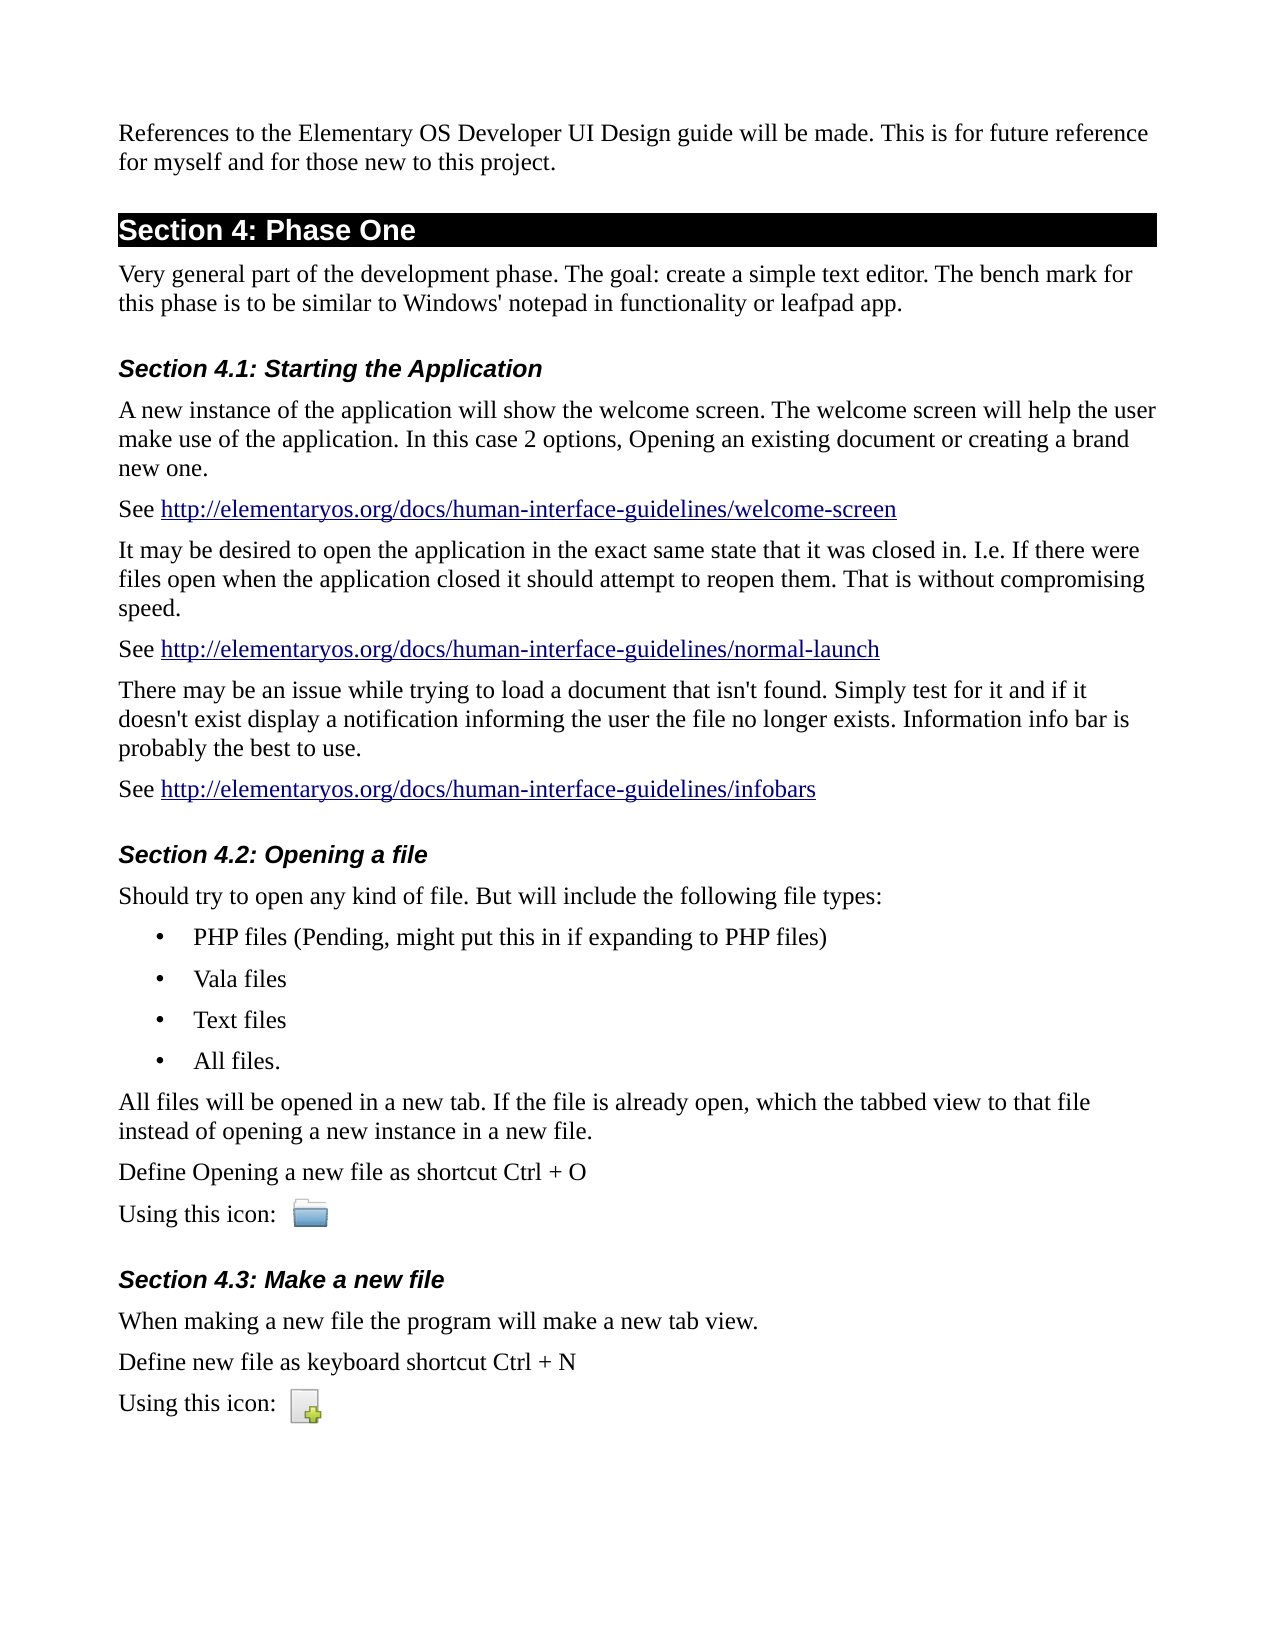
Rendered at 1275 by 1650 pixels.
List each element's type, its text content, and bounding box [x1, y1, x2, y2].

text All files will be opened in a new tab. If the file is already open, which the tabbed view to that file instead of opening a new instance in a new file. [118, 1087, 1157, 1145]
subtitle Section 4.2: Opening a file [118, 840, 1157, 869]
subtitle Section 4: Phase One [118, 213, 1157, 247]
text References to the Elementary OS Developer UI Design guide will be made. This is for future reference for myself and for those new to this project. [118, 118, 1157, 176]
text Define new file as keyboard shortcut Ctrl + N [118, 1347, 1157, 1376]
text See http://elementaryos.org/docs/human-interface-guidelines/infobars [118, 774, 1157, 803]
text [309, 1199, 1157, 1227]
subtitle Section 4.1: Starting the Application [118, 354, 1157, 383]
text See http://elementaryos.org/docs/human-interface-guidelines/normal-launch [118, 634, 1157, 663]
list Text files [156, 1005, 1157, 1034]
list All files. [156, 1046, 1157, 1075]
text When making a new file the program will make a new tab view. [118, 1306, 1157, 1335]
list Vala files [156, 964, 1157, 992]
text There may be an issue while trying to load a document that isn't found. Simply test for it and if it doesn't exist display a notification informing the user the file no longer exists. Information info bar is probably the best to use. [118, 675, 1157, 761]
subtitle Section 4.3: Make a new file [118, 1265, 1157, 1293]
text Using this icon: [118, 1388, 291, 1417]
text Using this icon: [118, 1199, 294, 1227]
list See http://elementaryos.org/docs/human-interface-guidelines/welcome-screen [81, 494, 1157, 523]
text Should try to open any kind of file. But will include the following file types: [118, 881, 1157, 910]
text It may be desired to open the application in the exact same state that it was closed in. I.e. If there were files open when the application closed it should attempt to reopen them. That is without compromising speed. [118, 535, 1157, 621]
list PHP files (Pending, might put this in if expanding to PHP files) [156, 922, 1157, 951]
text [316, 1388, 1157, 1417]
text Define Opening a new file as shortcut Ctrl + O [118, 1157, 1157, 1186]
list A new instance of the application will show the welcome screen. The welcome screen will help the user make use of the application. In this case 2 options, Opening an existing document or creating a brand new one. [81, 395, 1157, 481]
text Very general part of the development phase. The goal: create a simple text editor. The bench mark for this phase is to be similar to Windows' notepad in functionality or leafpad app. [118, 259, 1157, 317]
